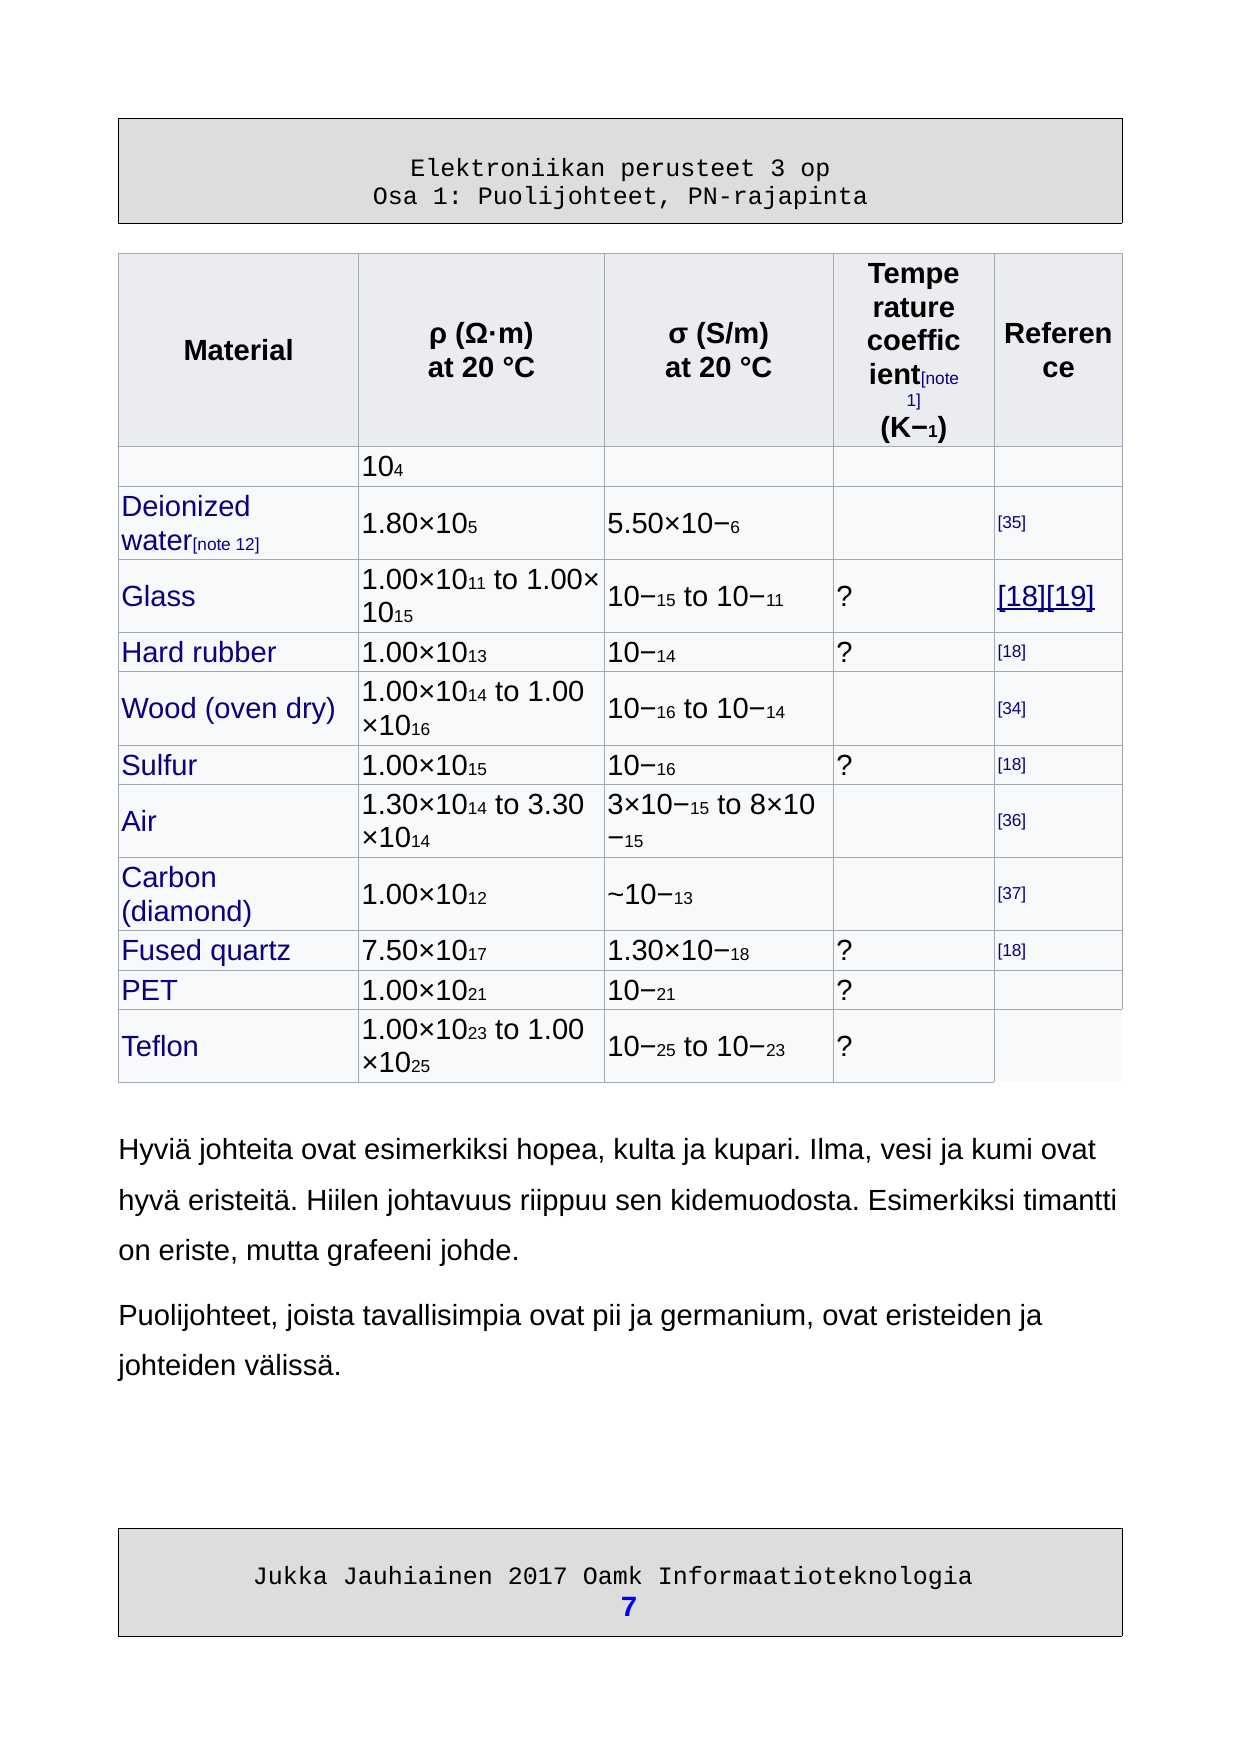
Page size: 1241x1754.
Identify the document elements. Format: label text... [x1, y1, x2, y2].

table_cell Carbon (diamond) [119, 858, 358, 930]
table_header σ (S/m) at 20 °C [605, 254, 833, 446]
table_cell 10−16 to 10−14 [605, 672, 833, 744]
table_cell 1.80×105 [359, 487, 604, 559]
table_cell 1.00×1023 to 1.00×1025 [359, 1010, 604, 1082]
table_cell [834, 487, 994, 559]
text Hyviä johteita ovat esimerkiksi hopea, kulta ja kupari. Ilma, vesi ja kumi ovat hyvä eristeitä. Hiilen johtavuus riippuu sen kidemuodosta. Esimerkiksi timantti on eriste, mutta grafeeni johde. [118, 1082, 1122, 1267]
table_header ρ (Ω·m) at 20 °C [359, 254, 604, 446]
table_cell 1.00×1013 [359, 633, 604, 671]
table_cell [995, 447, 1122, 486]
table_cell ? [834, 746, 994, 784]
table_cell 10−25 to 10−23 [605, 1010, 833, 1082]
table_cell Glass [119, 560, 358, 632]
table_cell [18] [995, 931, 1122, 969]
table_header Material [119, 254, 358, 446]
table_cell Sulfur [119, 746, 358, 784]
table_cell 104 [359, 447, 604, 486]
table_cell [34] [995, 672, 1122, 744]
table_cell 7.50×1017 [359, 931, 604, 969]
table_cell [35] [995, 487, 1122, 559]
table_cell 1.00×1014 to 1.00×1016 [359, 672, 604, 744]
table_cell [18] [995, 746, 1122, 784]
table_cell 1.30×10−18 [605, 931, 833, 969]
table_cell [995, 1010, 1122, 1082]
table_cell 3×10−15 to 8×10−15 [605, 785, 833, 857]
text Puolijohteet, joista tavallisimpia ovat pii ja germanium, ovat eristeiden ja johteiden välissä. [118, 1298, 1122, 1382]
table_cell 10−14 [605, 633, 833, 671]
table_cell 1.00×1011 to 1.00×1015 [359, 560, 604, 632]
table_cell 1.00×1015 [359, 746, 604, 784]
table_header Temperature coefficient[note 1] (K−1) [834, 254, 994, 446]
table_cell [36] [995, 785, 1122, 857]
table_cell [37] [995, 858, 1122, 930]
table_cell Wood (oven dry) [119, 672, 358, 744]
table_cell Hard rubber [119, 633, 358, 671]
table_header Reference [995, 254, 1122, 446]
table_cell 10−21 [605, 971, 833, 1009]
table_cell [18][19] [995, 560, 1122, 632]
table_cell 1.00×1012 [359, 858, 604, 930]
table_cell ? [834, 931, 994, 969]
table_cell [18] [995, 633, 1122, 671]
table_cell ~10−13 [605, 858, 833, 930]
table_cell Air [119, 785, 358, 857]
table_cell Fused quartz [119, 931, 358, 969]
table_cell 10−16 [605, 746, 833, 784]
table_cell [605, 447, 833, 486]
table_cell ? [834, 633, 994, 671]
table_cell 1.00×1021 [359, 971, 604, 1009]
table_cell ? [834, 560, 994, 632]
table_cell [834, 785, 994, 857]
table_cell Teflon [119, 1010, 358, 1082]
table_cell [995, 971, 1122, 1009]
table_cell 1.30×1014 to 3.30×1014 [359, 785, 604, 857]
table_cell 5.50×10−6 [605, 487, 833, 559]
table_cell PET [119, 971, 358, 1009]
table_cell [834, 447, 994, 486]
table_cell 10−15 to 10−11 [605, 560, 833, 632]
table_cell [834, 672, 994, 744]
table_cell Deionized water[note 12] [119, 487, 358, 559]
table_cell ? [834, 1010, 994, 1082]
table_cell [119, 447, 358, 486]
table_cell [834, 858, 994, 930]
table_cell ? [834, 971, 994, 1009]
